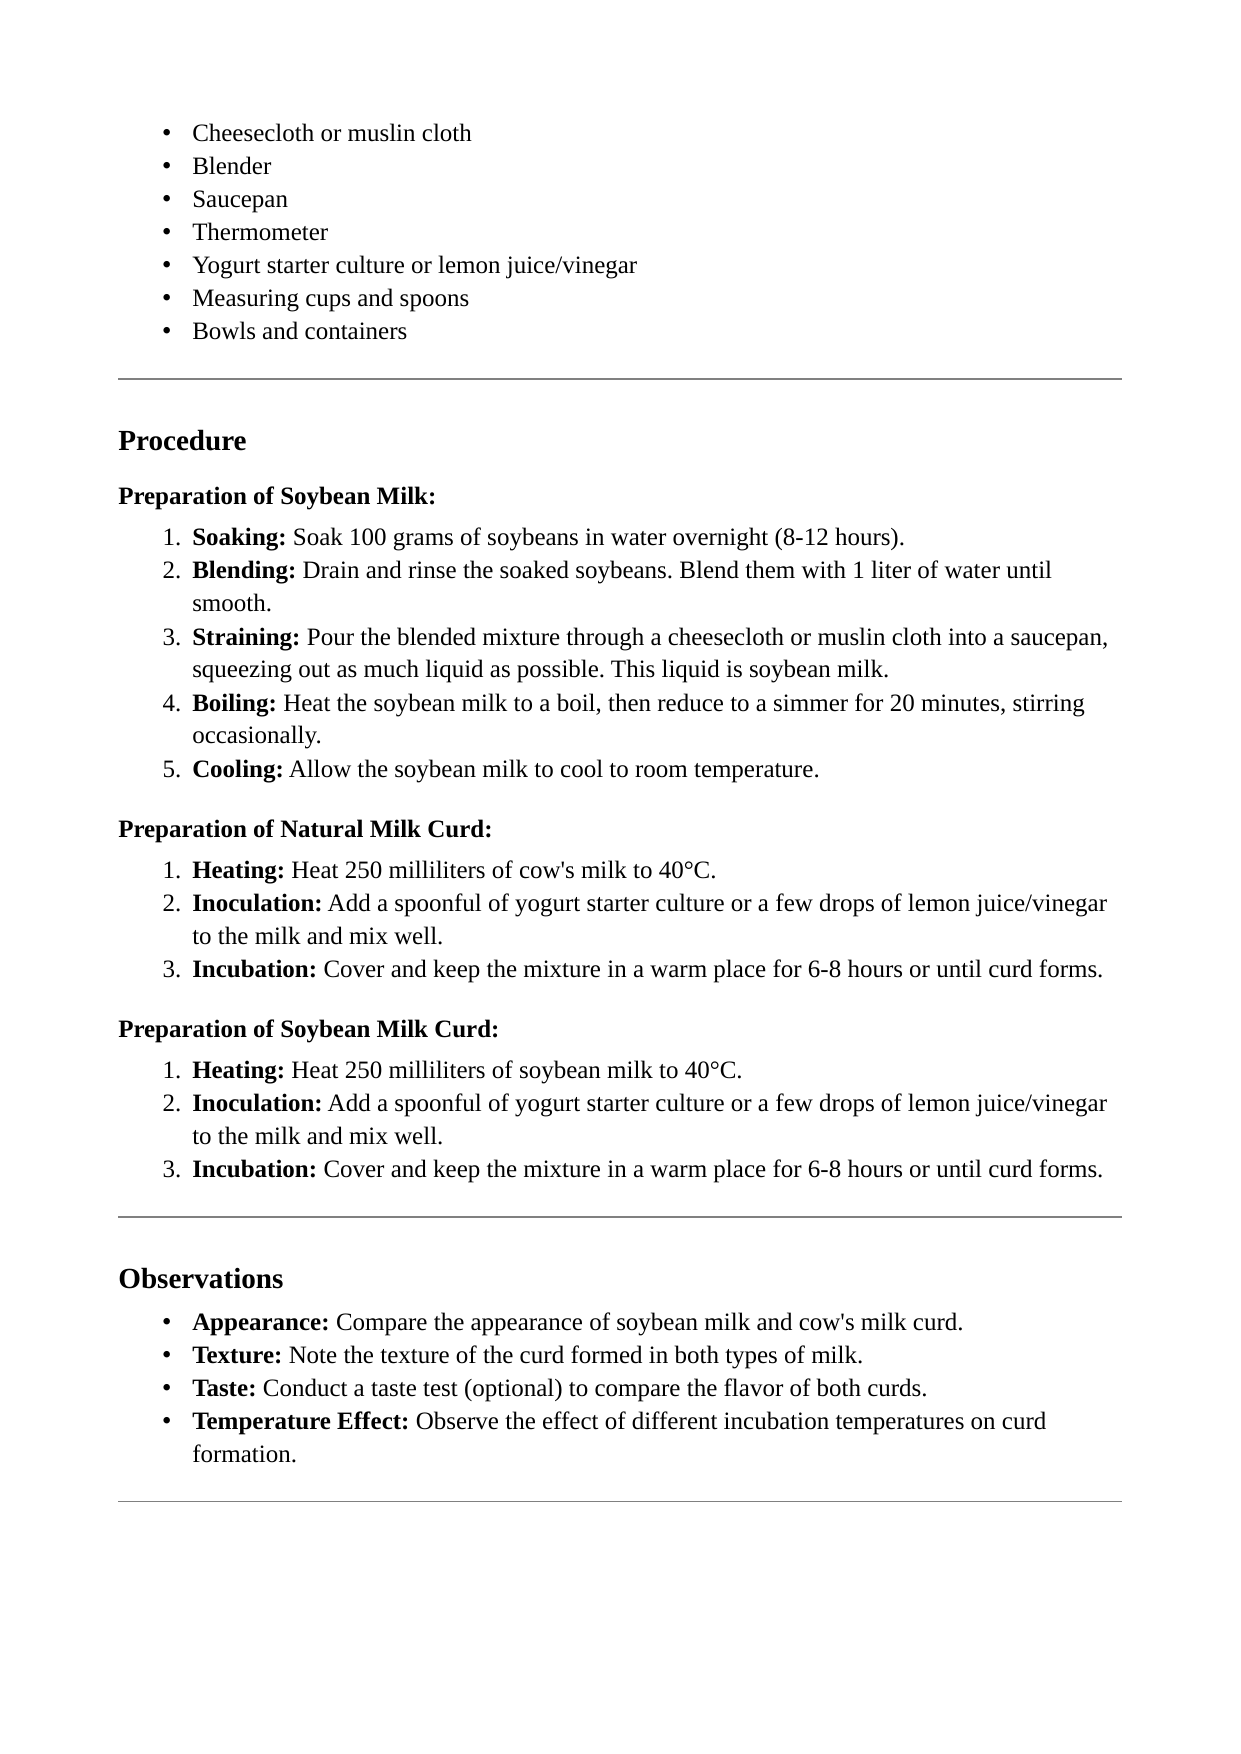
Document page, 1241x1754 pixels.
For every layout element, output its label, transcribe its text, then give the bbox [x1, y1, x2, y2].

list Cooling: Allow the soybean milk to cool to room temperature. [162, 754, 1122, 782]
subtitle Procedure [118, 423, 1122, 456]
subtitle Preparation of Soybean Milk: [118, 481, 1122, 510]
subtitle Preparation of Soybean Milk Curd: [118, 1014, 1122, 1043]
list Measuring cups and spoons [162, 283, 1122, 312]
list Taste: Conduct a taste test (optional) to compare the flavor of both curds. [162, 1373, 1122, 1402]
list Inoculation: Add a spoonful of yogurt starter culture or a few drops of lemon juice/vinegar to the milk and mix well. [162, 888, 1122, 950]
list Texture: Note the texture of the curd formed in both types of milk. [162, 1340, 1122, 1369]
list Straining: Pour the blended mixture through a cheesecloth or muslin cloth into a saucepan, squeezing out as much liquid as possible. This liquid is soybean milk. [162, 622, 1122, 683]
list Soaking: Soak 100 grams of soybeans in water overnight (8-12 hours). [162, 522, 1122, 551]
list Blending: Drain and rinse the soaked soybeans. Blend them with 1 liter of water until smooth. [162, 556, 1122, 617]
list Bowls and containers [162, 316, 1122, 345]
subtitle Preparation of Natural Milk Curd: [118, 814, 1122, 842]
list Blender [162, 151, 1122, 180]
list Heating: Heat 250 milliliters of cow's milk to 40°C. [162, 855, 1122, 884]
subtitle Observations [118, 1261, 1122, 1294]
list Boiling: Heat the soybean milk to a boil, then reduce to a simmer for 20 minutes, stirring occasionally. [162, 688, 1122, 749]
list Incubation: Cover and keep the mixture in a warm place for 6-8 hours or until curd forms. [162, 1154, 1122, 1183]
list Temperature Effect: Observe the effect of different incubation temperatures on curd formation. [162, 1406, 1122, 1468]
list Cheesecloth or muslin cloth [162, 118, 1122, 147]
list Thermometer [162, 217, 1122, 246]
list Inoculation: Add a spoonful of yogurt starter culture or a few drops of lemon juice/vinegar to the milk and mix well. [162, 1088, 1122, 1150]
list Appearance: Compare the appearance of soybean milk and cow's milk curd. [162, 1307, 1122, 1336]
list Incubation: Cover and keep the mixture in a warm place for 6-8 hours or until curd forms. [162, 954, 1122, 983]
list Heating: Heat 250 milliliters of soybean milk to 40°C. [162, 1055, 1122, 1084]
list Yogurt starter culture or lemon juice/vinegar [162, 250, 1122, 279]
list Saucepan [162, 184, 1122, 213]
